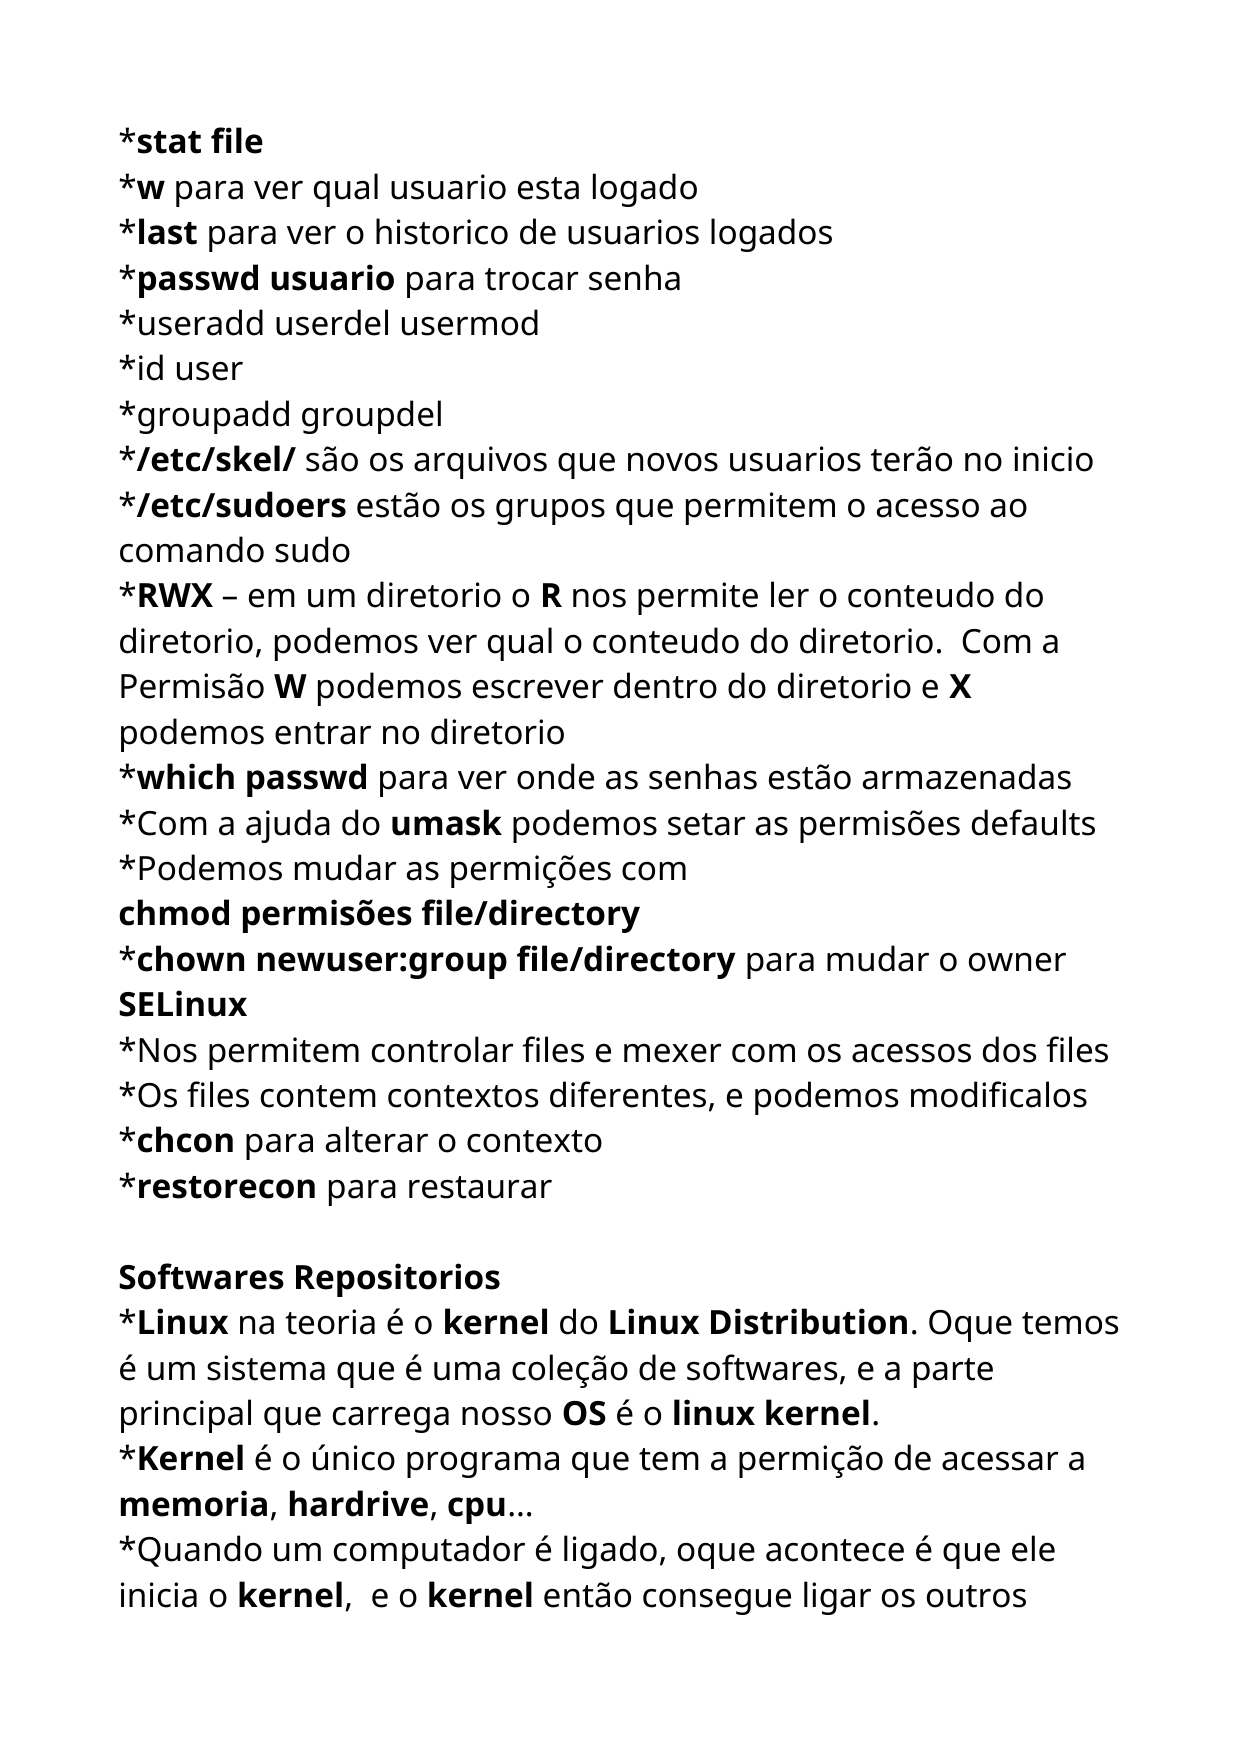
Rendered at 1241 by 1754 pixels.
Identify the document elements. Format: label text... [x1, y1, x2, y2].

text *useradd userdel usermod [118, 300, 1122, 345]
text */etc/skel/ são os arquivos que novos usuarios terão no inicio [118, 436, 1122, 481]
text chmod permisões file/directory [118, 890, 1122, 936]
text *groupadd groupdel [118, 391, 1122, 436]
text *Nos permitem controlar files e mexer com os acessos dos files [118, 1026, 1122, 1072]
text *stat file [118, 118, 1122, 163]
text *w para ver qual usuario esta logado [118, 163, 1122, 209]
text *Podemos mudar as permições com [118, 845, 1122, 890]
text Softwares Repositorios [118, 1253, 1122, 1299]
text SELinux [118, 981, 1122, 1026]
text *Quando um computador é ligado, oque acontece é que ele inicia o kernel, e o kernel então consegue ligar os outros [118, 1526, 1122, 1617]
text *which passwd para ver onde as senhas estão armazenadas [118, 754, 1122, 799]
text *id user [118, 345, 1122, 391]
text *chown newuser:group file/directory para mudar o owner [118, 936, 1122, 981]
text */etc/sudoers estão os grupos que permitem o acesso ao comando sudo [118, 481, 1122, 572]
text *chcon para alterar o contexto [118, 1117, 1122, 1163]
text *last para ver o historico de usuarios logados [118, 209, 1122, 254]
text *passwd usuario para trocar senha [118, 254, 1122, 300]
text *Os files contem contextos diferentes, e podemos modificalos [118, 1072, 1122, 1117]
text *restorecon para restaurar [118, 1163, 1122, 1208]
text *Kernel é o único programa que tem a permição de acessar a memoria, hardrive, cpu… [118, 1435, 1122, 1526]
text *Linux na teoria é o kernel do Linux Distribution. Oque temos é um sistema que é uma coleção de softwares, e a parte principal que carrega nosso OS é o linux kernel. [118, 1299, 1122, 1435]
text *Com a ajuda do umask podemos setar as permisões defaults [118, 799, 1122, 845]
text *RWX – em um diretorio o R nos permite ler o conteudo do diretorio, podemos ver qual o conteudo do diretorio. Com a Permisão W podemos escrever dentro do diretorio e X podemos entrar no diretorio [118, 572, 1122, 754]
